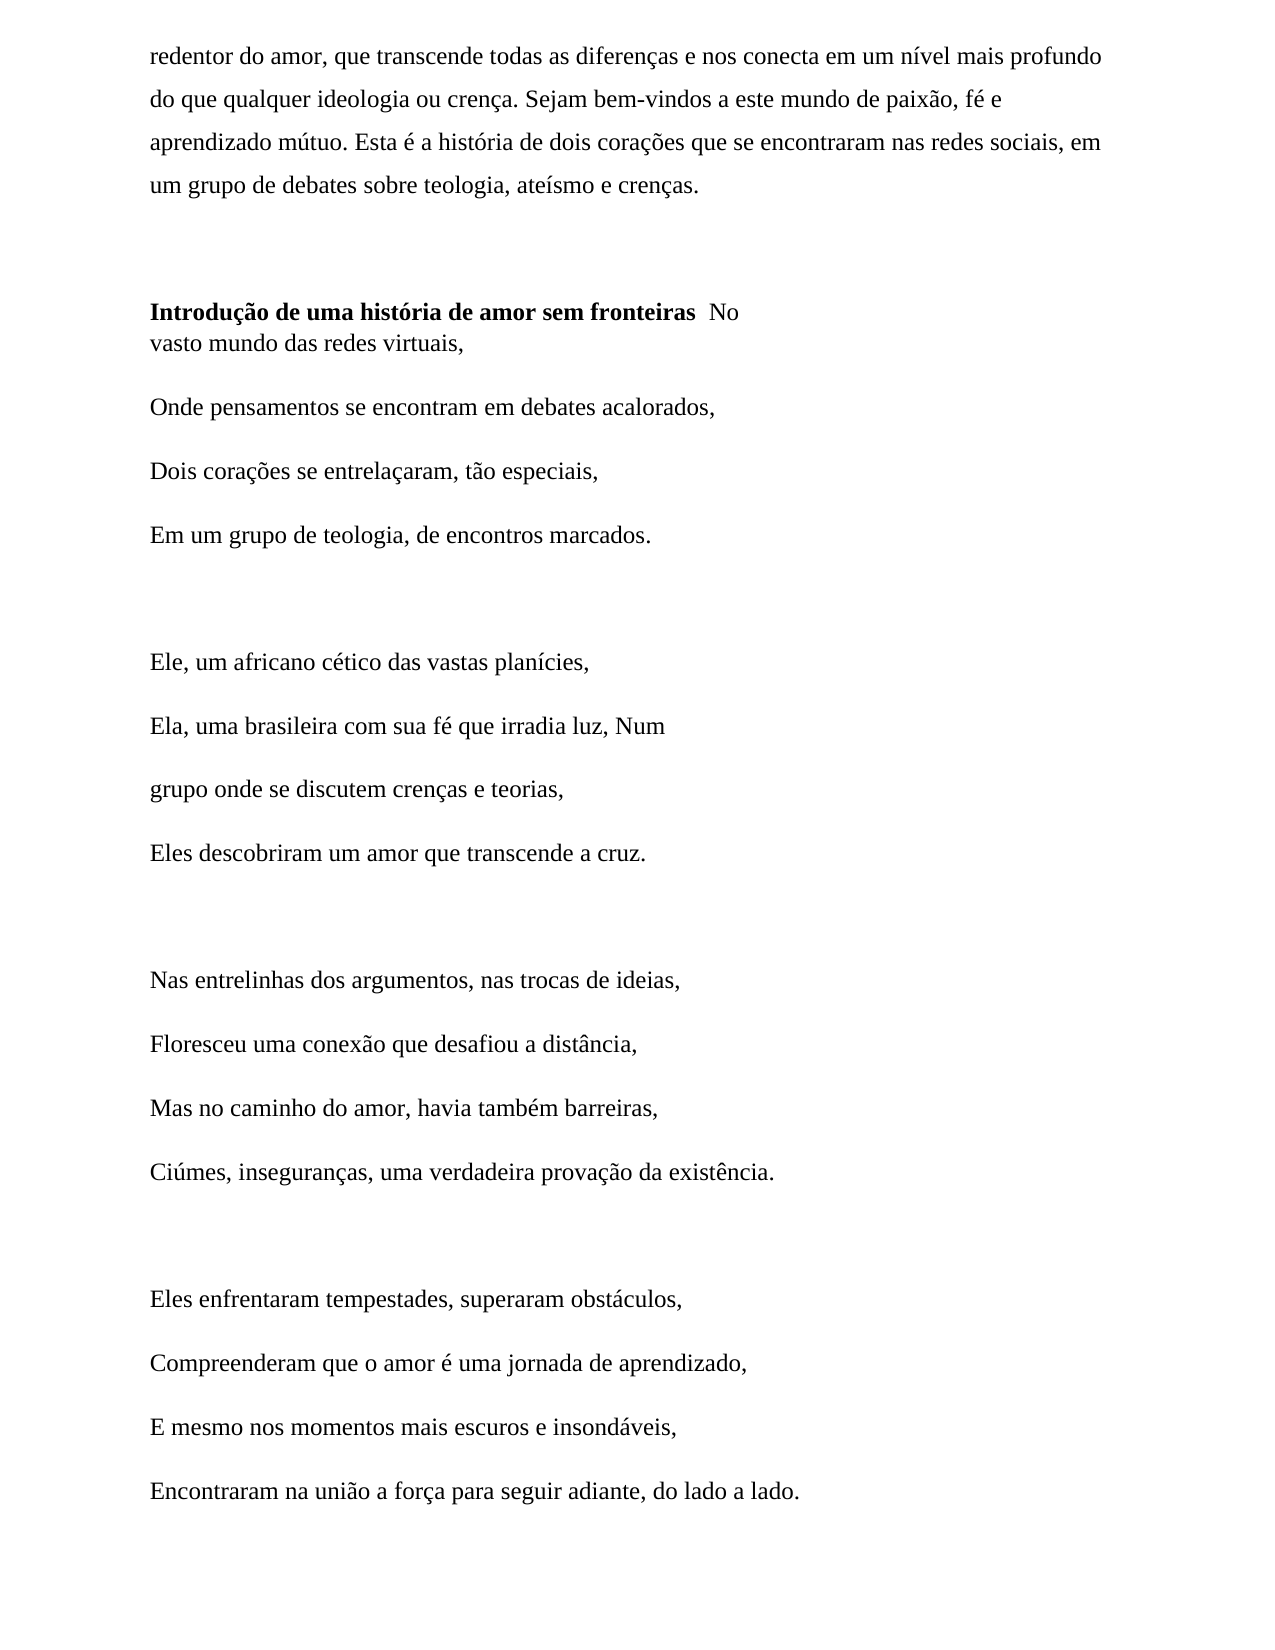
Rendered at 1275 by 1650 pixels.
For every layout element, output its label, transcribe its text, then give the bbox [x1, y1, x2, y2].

text Floresceu uma conexão que desafiou a distância, [149, 1029, 1125, 1058]
text Em um grupo de teologia, de encontros marcados. [149, 520, 1125, 548]
text Ciúmes, inseguranças, uma verdadeira provação da existência. [149, 1157, 1125, 1186]
subtitle Introdução de uma história de amor sem fronteiras No vasto mundo das redes virtuais, [149, 297, 739, 357]
text redentor do amor, que transcende todas as diferenças e nos conecta em um nível mais profundo do que qualquer ideologia ou crença. Sejam bem-vindos a este mundo de paixão, fé e aprendizado mútuo. Esta é a história de dois corações que se encontraram nas redes sociais, em um grupo de debates sobre teologia, ateísmo e crenças. [149, 41, 1125, 198]
text Encontraram na união a força para seguir adiante, do lado a lado. [149, 1476, 1125, 1505]
text Eles enfrentaram tempestades, superaram obstáculos, [149, 1284, 1125, 1313]
text Dois corações se entrelaçaram, tão especiais, [149, 456, 1125, 484]
text Ela, uma brasileira com sua fé que irradia luz, Num grupo onde se discutem crenças e teorias, [149, 711, 666, 803]
text Eles descobriram um amor que transcende a cruz. [149, 838, 1125, 866]
text E mesmo nos momentos mais escuros e insondáveis, [149, 1412, 1125, 1441]
text Ele, um africano cético das vastas planícies, [149, 647, 1125, 676]
text Nas entrelinhas dos argumentos, nas trocas de ideias, [149, 965, 1125, 994]
text Compreenderam que o amor é uma jornada de aprendizado, [149, 1348, 1125, 1377]
text Onde pensamentos se encontram em debates acalorados, [149, 392, 1125, 421]
text Mas no caminho do amor, havia também barreiras, [149, 1093, 1125, 1122]
